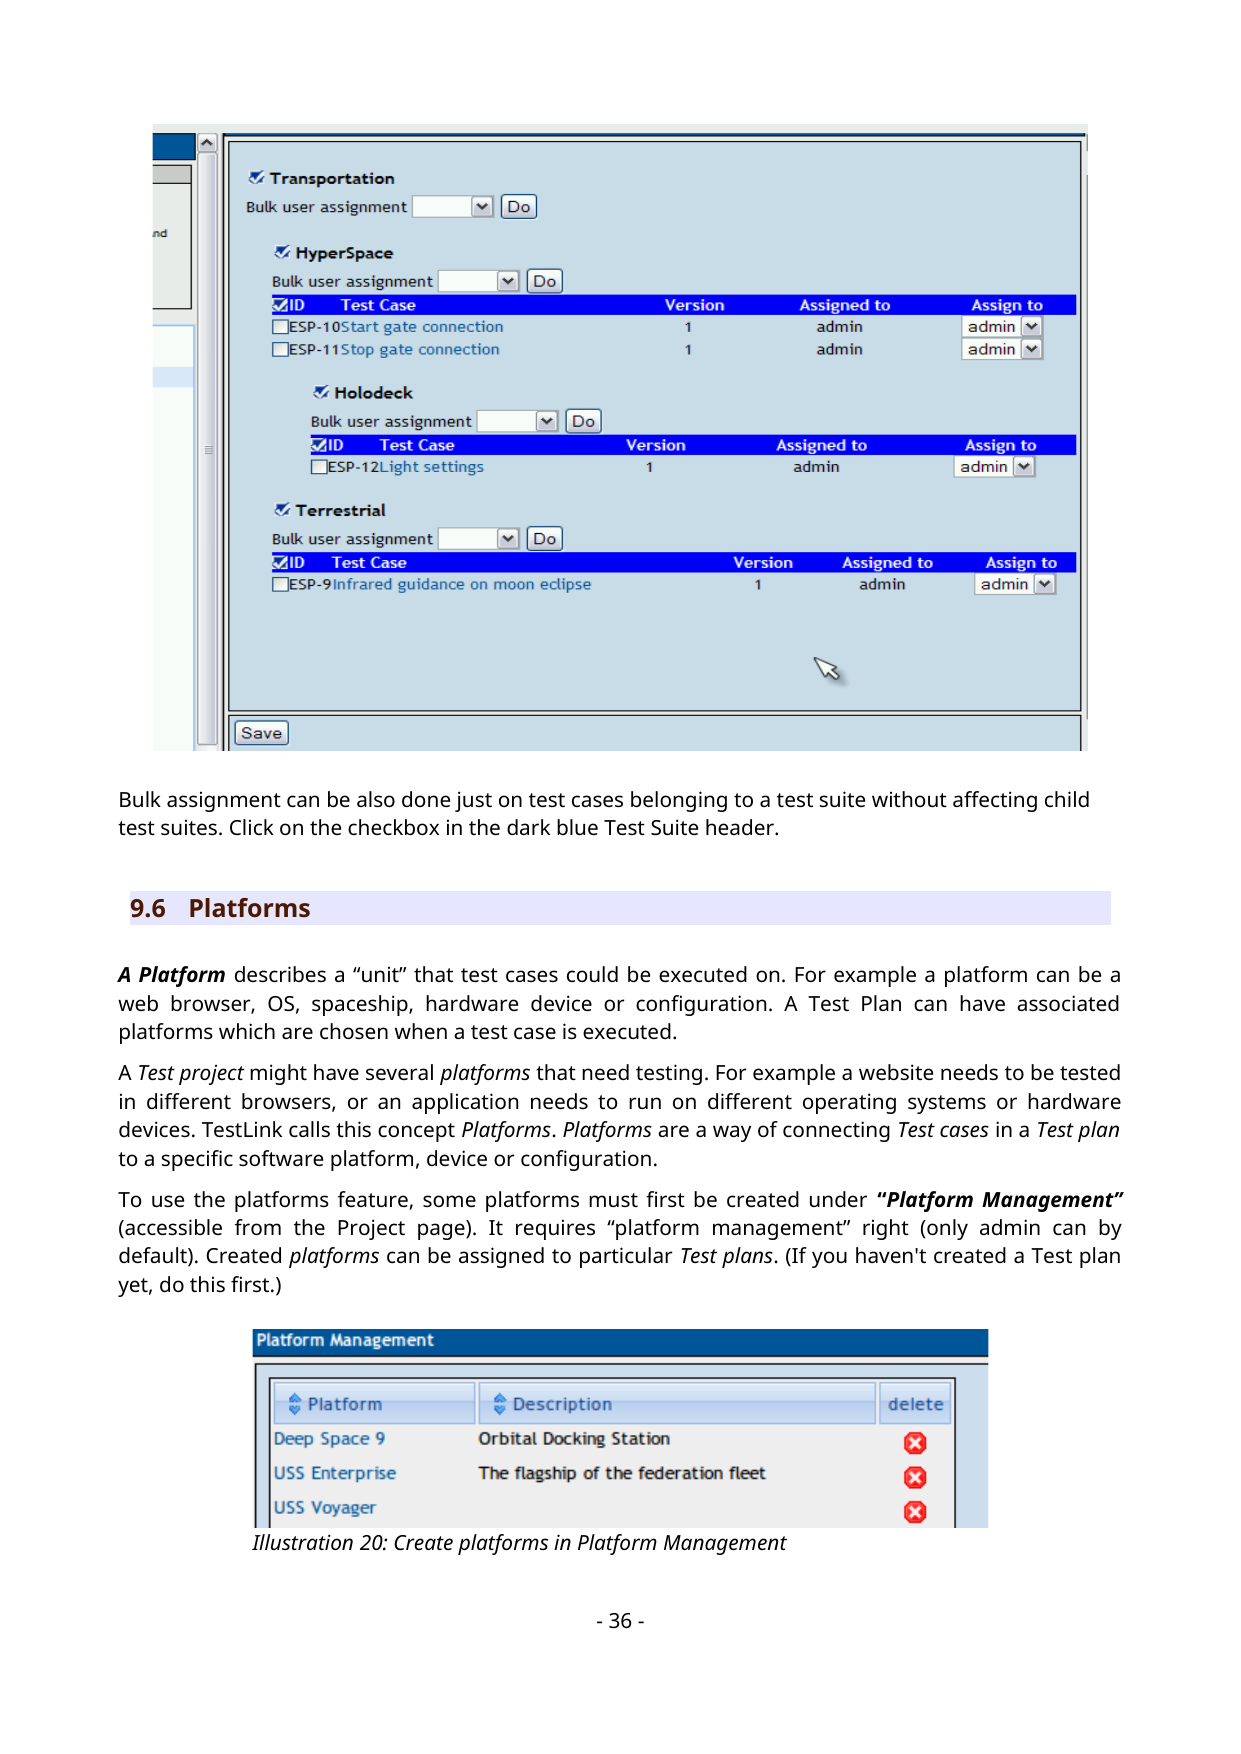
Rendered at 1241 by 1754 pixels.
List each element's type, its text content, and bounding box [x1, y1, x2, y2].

text A Platform describes a “unit” that test cases could be executed on. For example a platform can be a web browser, OS, spaceship, hardware device or configuration. A Test Plan can have associated platforms which are chosen when a test case is executed. [118, 961, 1122, 1046]
text Illustration 20: Create platforms in Platform Management [252, 1528, 988, 1556]
text Bulk assignment can be also done just on test cases belonging to a test suite without affecting child test suites. Click on the checkbox in the dark blue Test Suite header. [118, 785, 1122, 842]
text A Test project might have several platforms that need testing. For example a website needs to be tested in different browsers, or an application needs to run on different operating systems or hardware devices. TestLink calls this concept Platforms. Platforms are a way of connecting Test cases in a Test plan to a specific software platform, device or configuration. [118, 1058, 1122, 1172]
picture [152, 124, 1088, 751]
picture [252, 1329, 989, 1528]
text To use the platforms feature, some platforms must first be created under “Platform Management” (accessible from the Project page). It requires “platform management” right (only admin can by default). Created platforms can be assigned to particular Test plans. (If you haven't created a Test plan yet, do this first.) [118, 1185, 1122, 1298]
subtitle Platforms [130, 891, 1111, 925]
